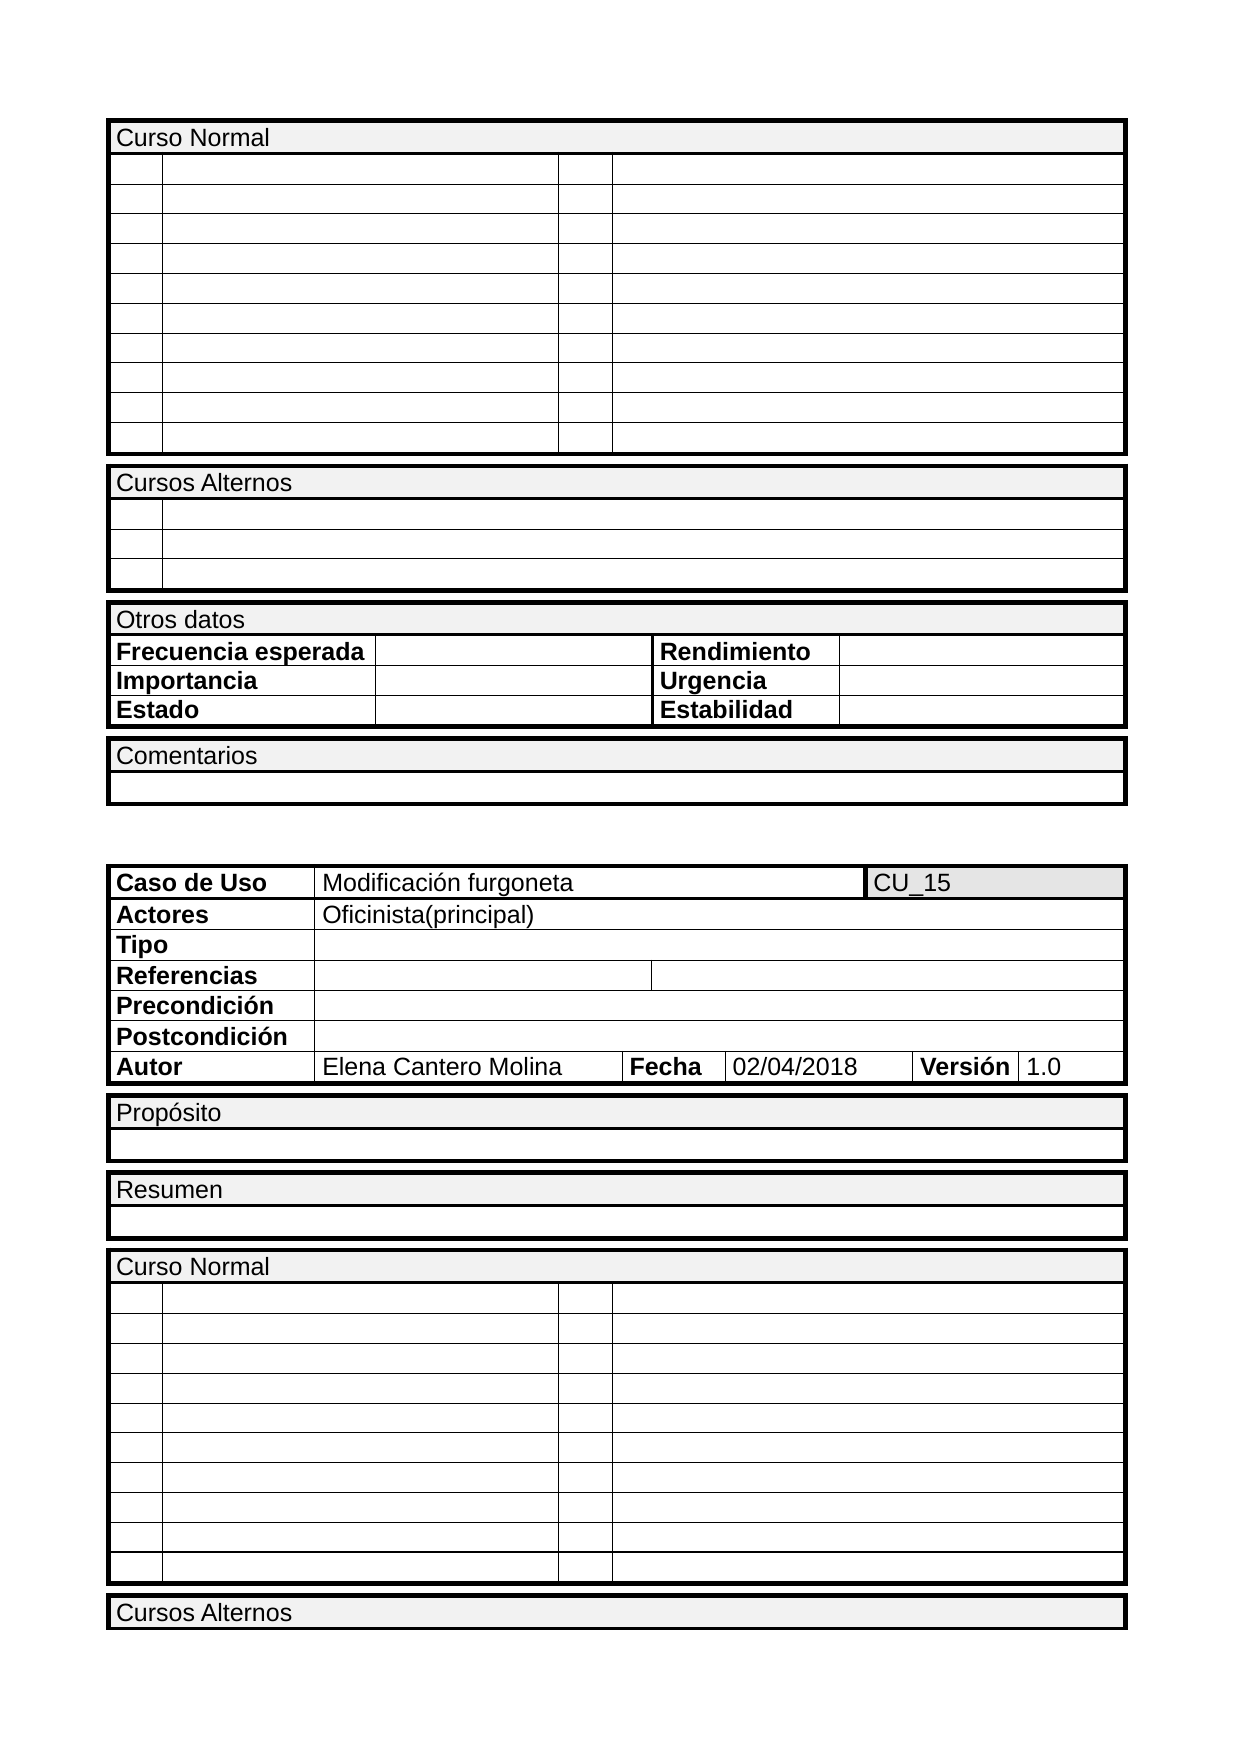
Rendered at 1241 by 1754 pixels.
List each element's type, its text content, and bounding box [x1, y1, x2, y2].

table_cell Referencias [111, 961, 314, 990]
table_cell [163, 530, 1123, 558]
table_cell [163, 1463, 558, 1492]
table_cell [315, 930, 1123, 959]
table_cell [559, 334, 612, 362]
table_cell 02/04/2018 [726, 1052, 912, 1081]
table_cell [840, 696, 1123, 724]
table_cell [163, 185, 558, 213]
table_cell [163, 1404, 558, 1432]
table_cell Elena Cantero Molina [315, 1052, 622, 1081]
table_cell [315, 1021, 1123, 1051]
table_header Curso Normal [111, 1252, 1123, 1281]
table_cell Rendimiento [654, 636, 839, 665]
table_cell [163, 1523, 558, 1551]
table_cell [559, 1344, 612, 1373]
table_cell [163, 1553, 558, 1581]
table_cell [111, 334, 162, 362]
table_cell [559, 185, 612, 213]
table_cell [613, 423, 1123, 452]
table_cell [613, 1463, 1123, 1492]
table_cell [163, 1344, 558, 1373]
table_cell [163, 1284, 558, 1313]
table_cell [163, 1374, 558, 1402]
table_cell [613, 244, 1123, 273]
table_cell [613, 1314, 1123, 1343]
table_cell [559, 1314, 612, 1343]
table_cell [111, 1344, 162, 1373]
table_cell Tipo [111, 930, 314, 959]
table_header Otros datos [111, 605, 1123, 633]
table_cell [315, 991, 1123, 1020]
table_cell [163, 304, 558, 332]
table_cell [613, 1493, 1123, 1522]
table_cell Autor [111, 1052, 314, 1081]
table_cell [559, 1493, 612, 1522]
table_cell [163, 244, 558, 273]
table_cell [111, 274, 162, 303]
table_cell [111, 1493, 162, 1522]
table_cell [163, 334, 558, 362]
table_cell [163, 559, 1123, 588]
table_cell [613, 363, 1123, 392]
table_cell [163, 500, 1123, 529]
table_cell [111, 423, 162, 452]
table_cell [111, 185, 162, 213]
table_cell [163, 363, 558, 392]
table_cell [613, 1344, 1123, 1373]
table_cell [613, 1553, 1123, 1581]
table_cell [111, 1284, 162, 1313]
table_cell [559, 1523, 612, 1551]
table_cell Versión [913, 1052, 1018, 1081]
table_cell [111, 559, 162, 588]
table_cell 1.0 [1019, 1052, 1123, 1081]
table_cell [111, 1463, 162, 1492]
table_cell [559, 363, 612, 392]
table_cell [111, 1553, 162, 1581]
table_cell Precondición [111, 991, 314, 1020]
table_cell [376, 696, 651, 724]
table_cell [163, 1433, 558, 1462]
table_cell Frecuencia esperada [111, 636, 375, 665]
table_cell [559, 423, 612, 452]
table_cell [652, 961, 1123, 990]
table_header Comentarios [111, 741, 1123, 770]
table_cell [613, 214, 1123, 243]
table_header Propósito [111, 1098, 1123, 1127]
table_cell [559, 304, 612, 332]
table_cell [559, 1284, 612, 1313]
table_cell [163, 214, 558, 243]
table_cell [613, 1523, 1123, 1551]
table_cell Urgencia [654, 666, 839, 694]
table_cell [111, 530, 162, 558]
table_cell [111, 155, 162, 183]
table_cell [163, 1493, 558, 1522]
table_cell Fecha [623, 1052, 725, 1081]
table_cell [111, 244, 162, 273]
table_cell Importancia [111, 666, 375, 694]
table_header Curso Normal [111, 123, 1123, 152]
table_cell [613, 304, 1123, 332]
table_cell [163, 393, 558, 422]
table_cell [559, 1463, 612, 1492]
table_cell [613, 334, 1123, 362]
table_cell [559, 214, 612, 243]
table_cell [111, 773, 1123, 802]
table_cell [613, 155, 1123, 183]
table_cell [111, 393, 162, 422]
table_cell [559, 155, 612, 183]
table_header Modificación furgoneta [315, 868, 863, 897]
table_header Cursos Alternos [111, 468, 1123, 497]
table_cell [163, 1314, 558, 1343]
table_header Caso de Uso [111, 868, 314, 897]
table_cell [111, 1374, 162, 1402]
table_cell [315, 961, 651, 990]
table_cell [613, 393, 1123, 422]
table_cell [376, 666, 651, 694]
table_cell Oficinista(principal) [315, 900, 1123, 929]
table_cell Actores [111, 900, 314, 929]
table_cell Estado [111, 696, 375, 724]
table_header Cursos Alternos [111, 1598, 1123, 1627]
table_header CU_15 [868, 868, 1123, 897]
table_cell [559, 274, 612, 303]
table_cell Postcondición [111, 1021, 314, 1051]
table_cell [613, 1404, 1123, 1432]
table_cell [111, 1207, 1123, 1236]
table_cell [111, 500, 162, 529]
table_cell [559, 1433, 612, 1462]
table_cell [163, 155, 558, 183]
table_cell [613, 185, 1123, 213]
table_cell [613, 1284, 1123, 1313]
table_cell [111, 1433, 162, 1462]
table_cell [111, 214, 162, 243]
table_cell [559, 1553, 612, 1581]
table_cell [163, 423, 558, 452]
table_cell [559, 1404, 612, 1432]
table_cell Estabilidad [654, 696, 839, 724]
table_cell [376, 636, 651, 665]
table_header Resumen [111, 1175, 1123, 1204]
table_cell [111, 1404, 162, 1432]
table_cell [613, 274, 1123, 303]
table_cell [613, 1433, 1123, 1462]
table_cell [111, 304, 162, 332]
table_cell [559, 244, 612, 273]
table_cell [111, 1314, 162, 1343]
table_cell [111, 1523, 162, 1551]
table_cell [163, 274, 558, 303]
table_cell [840, 636, 1123, 665]
table_cell [559, 1374, 612, 1402]
table_cell [559, 393, 612, 422]
table_cell [840, 666, 1123, 694]
table_cell [111, 363, 162, 392]
table_cell [111, 1130, 1123, 1158]
table_cell [613, 1374, 1123, 1402]
